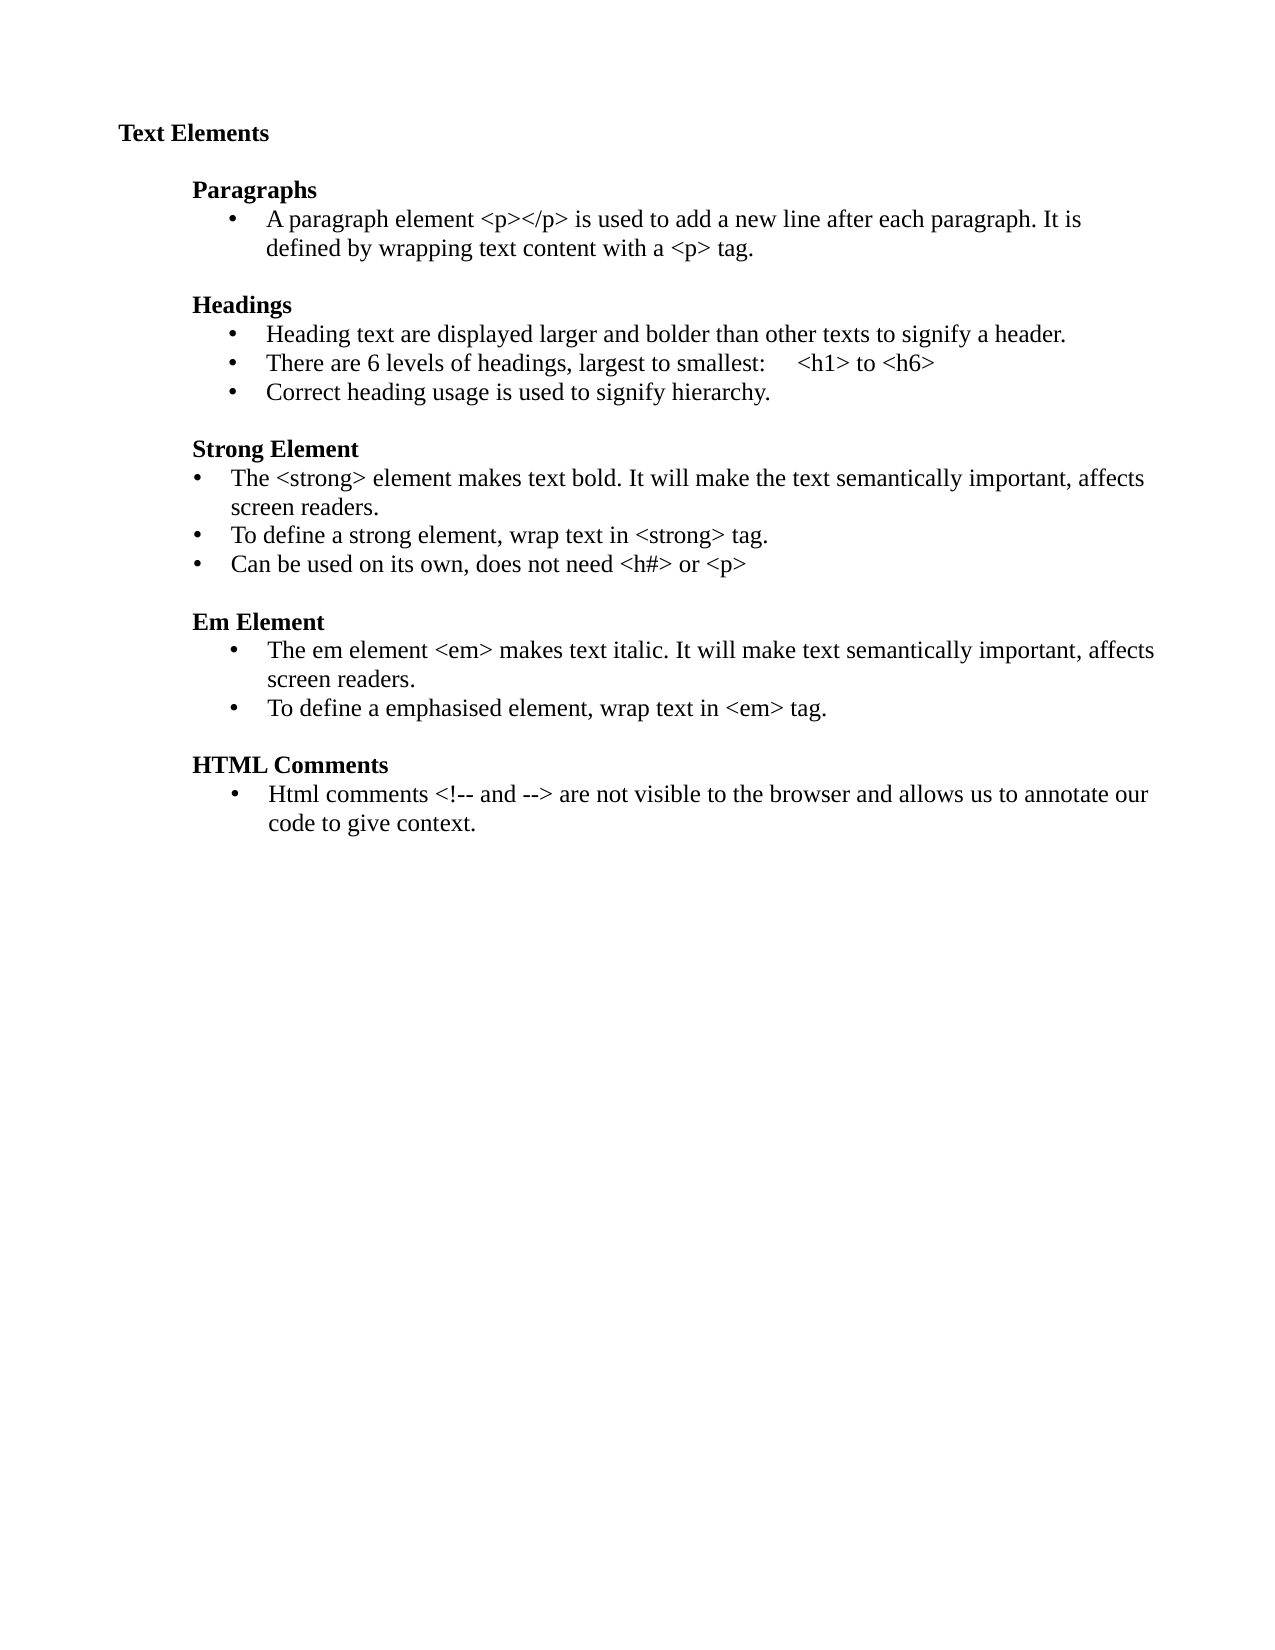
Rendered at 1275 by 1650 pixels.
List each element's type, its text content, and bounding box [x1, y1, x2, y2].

text Em Element [118, 607, 1157, 636]
list Correct heading usage is used to signify hierarchy. [228, 377, 1157, 406]
text Text Elements [118, 118, 1157, 147]
list The <strong> element makes text bold. It will make the text semantically important, affects screen readers. [193, 463, 1157, 521]
list Heading text are displayed larger and bolder than other texts to signify a header. [228, 319, 1157, 348]
text HTML Comments [118, 751, 1157, 779]
text Headings [118, 291, 1157, 319]
list The em element <em> makes text italic. It will make text semantically important, affects screen readers. [229, 636, 1157, 693]
list There are 6 levels of headings, largest to smallest: <h1> to <h6> [228, 348, 1157, 377]
list A paragraph element <p></p> is used to add a new line after each paragraph. It is defined by wrapping text content with a <p> tag. [228, 204, 1157, 262]
list To define a emphasised element, wrap text in <em> tag. [229, 693, 1157, 722]
list To define a strong element, wrap text in <strong> tag. [193, 521, 1157, 549]
list Can be used on its own, does not need <h#> or <p> [193, 549, 1157, 578]
list Html comments <!-- and --> are not visible to the browser and allows us to annotate our code to give context. [231, 779, 1157, 837]
text Paragraphs [118, 176, 1157, 204]
text Strong Element [118, 434, 1157, 463]
